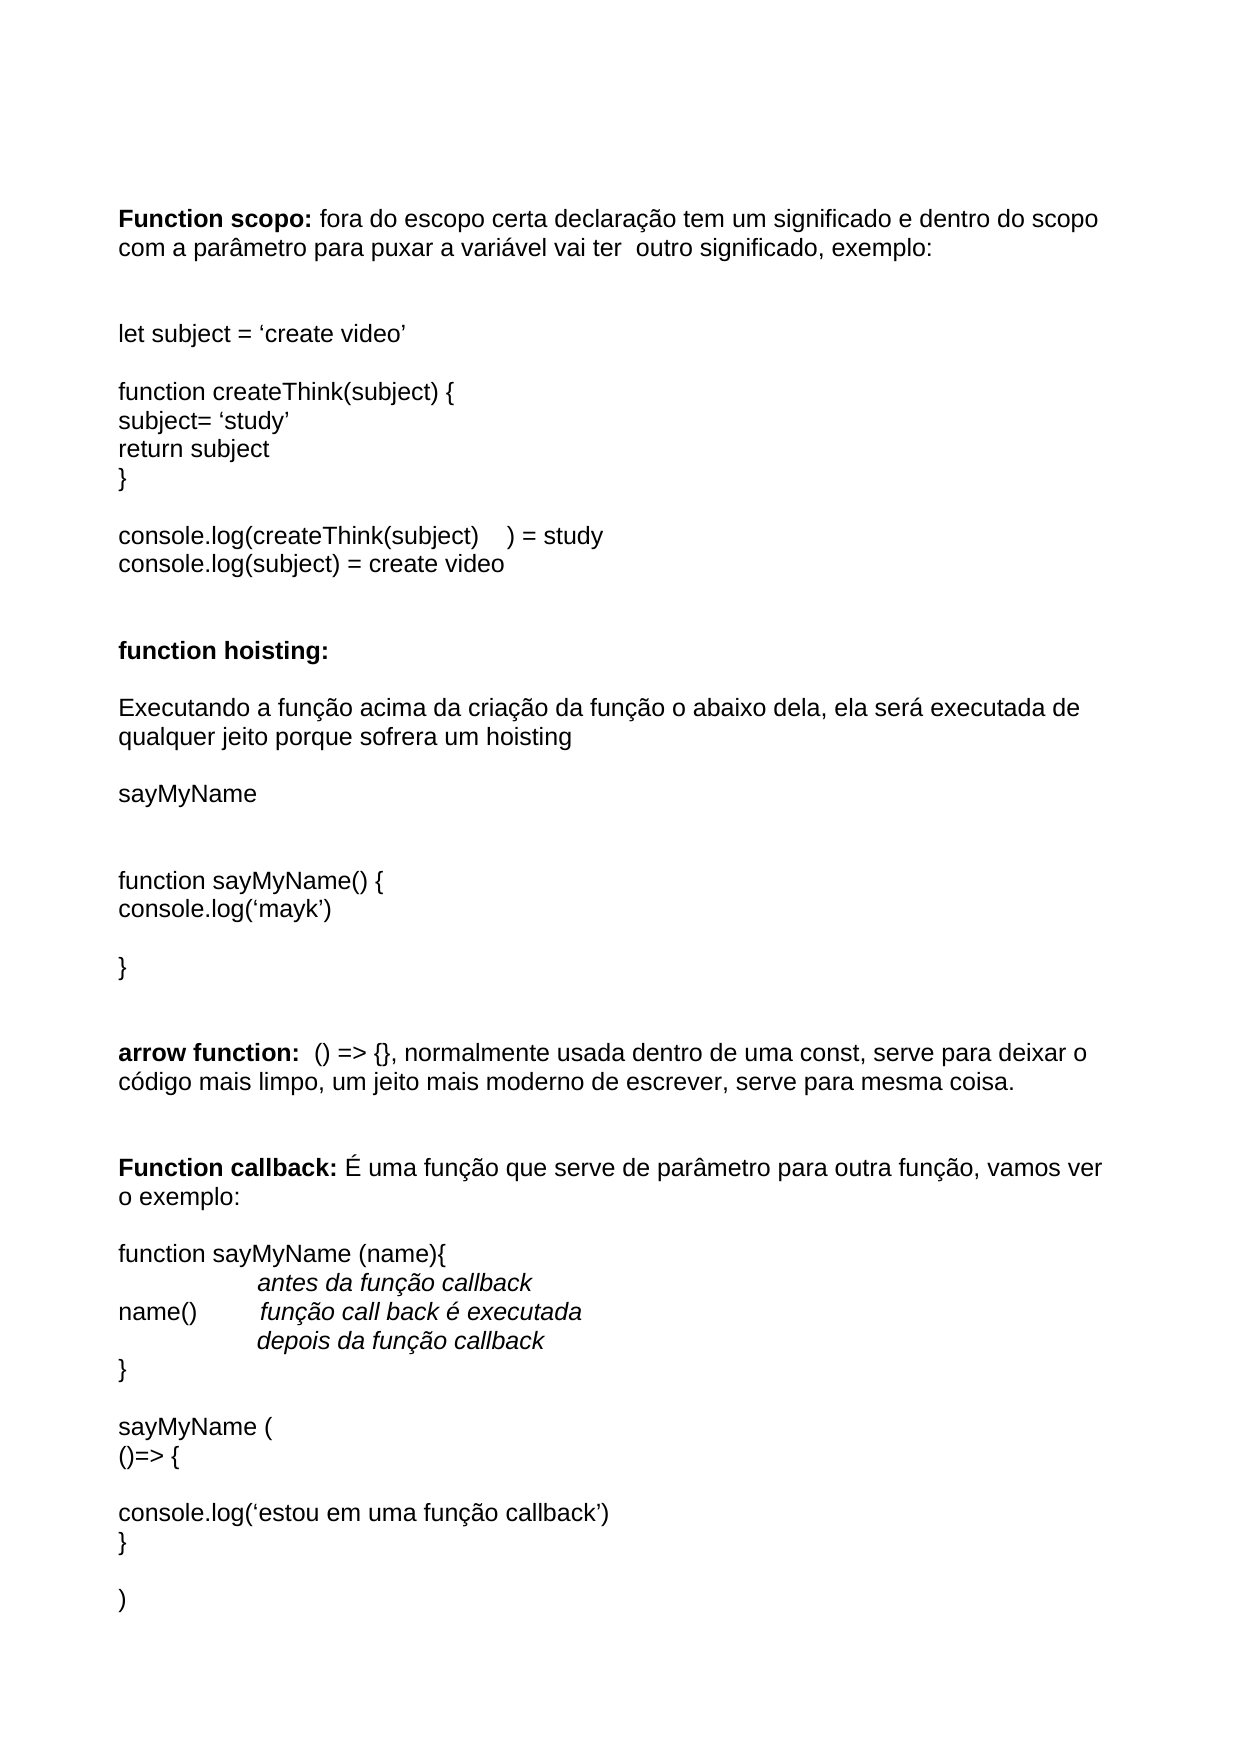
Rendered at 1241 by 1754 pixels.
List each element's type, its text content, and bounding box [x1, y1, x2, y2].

text } [118, 463, 1122, 492]
text } [118, 1354, 1122, 1383]
text function sayMyName() { [118, 866, 1122, 894]
text ()=> { [118, 1441, 1122, 1469]
text antes da função callback [118, 1268, 1122, 1297]
text console.log(‘estou em uma função callback’) [118, 1498, 1122, 1527]
text function sayMyName (name){ [118, 1239, 1122, 1268]
text function hoisting: [118, 636, 1122, 664]
text let subject = ‘create video’ [118, 319, 1122, 348]
text } [118, 952, 1122, 981]
text sayMyName [118, 779, 1122, 808]
text depois da função callback [118, 1326, 1122, 1354]
text console.log(‘mayk’) [118, 894, 1122, 923]
text console.log(createThink(subject) ) = study [118, 521, 1122, 549]
text arrow function: () => {}, normalmente usada dentro de uma const, serve para deixar o código mais limpo, um jeito mais moderno de escrever, serve para mesma coisa. [118, 1038, 1122, 1096]
text name() função call back é executada [118, 1297, 1122, 1326]
text Function scopo: fora do escopo certa declaração tem um significado e dentro do scopo com a parâmetro para puxar a variável vai ter outro significado, exemplo: [118, 204, 1122, 262]
text } [118, 1527, 1122, 1556]
text return subject [118, 434, 1122, 463]
text sayMyName ( [118, 1412, 1122, 1441]
text subject= ‘study’ [118, 406, 1122, 434]
text Executando a função acima da criação da função o abaixo dela, ela será executada de qualquer jeito porque sofrera um hoisting [118, 693, 1122, 751]
text ) [118, 1584, 1122, 1613]
text Function callback: É uma função que serve de parâmetro para outra função, vamos ver o exemplo: [118, 1153, 1122, 1211]
text function createThink(subject) { [118, 377, 1122, 406]
text console.log(subject) = create video [118, 549, 1122, 578]
